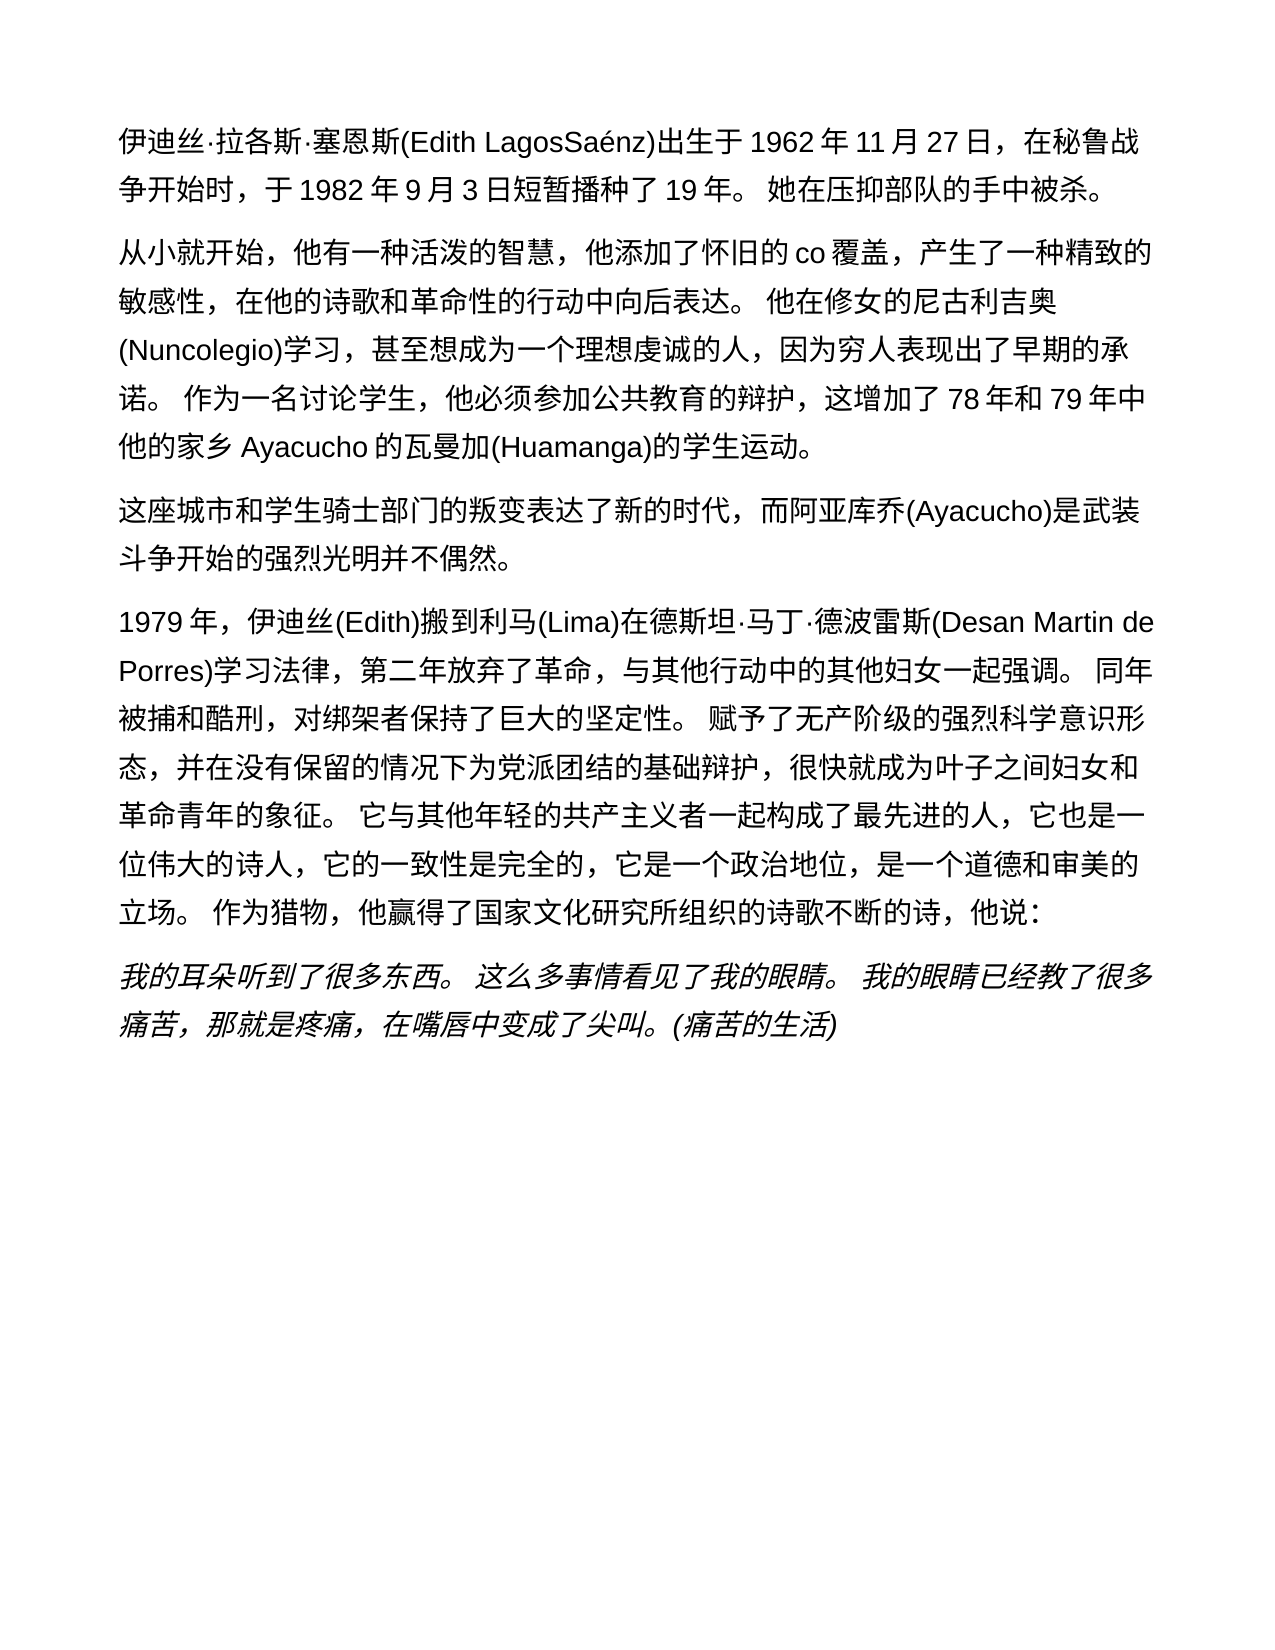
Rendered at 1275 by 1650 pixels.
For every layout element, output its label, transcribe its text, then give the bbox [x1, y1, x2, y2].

text 伊迪丝·拉各斯·塞恩斯(Edith LagosSaénz)出生于1962年11月27日，在秘鲁战争开始时，于1982年9月3日短暂播种了19年。 她在压抑部队的手中被杀。 [118, 118, 1157, 209]
text 这座城市和学生骑士部门的叛变表达了新的时代，而阿亚库乔(Ayacucho)是武装斗争开始的强烈光明并不偶然。 [118, 487, 1157, 578]
text 从小就开始，他有一种活泼的智慧，他添加了怀旧的co覆盖，产生了一种精致的敏感性，在他的诗歌和革命性的行动中向后表达。 他在修女的尼古利吉奥(Nuncolegio)学习，甚至想成为一个理想虔诚的人，因为穷人表现出了早期的承诺。 作为一名讨论学生，他必须参加公共教育的辩护，这增加了78年和79年中他的家乡Ayacucho的瓦曼加(Huamanga)的学生运动。 [118, 230, 1157, 466]
text 我的耳朵听到了很多东西。 这么多事情看见了我的眼睛。 我的眼睛已经教了很多痛苦，那就是疼痛，在嘴唇中变成了尖叫。(痛苦的生活) [118, 953, 1157, 1044]
text 1979年，伊迪丝(Edith)搬到利马(Lima)在德斯坦·马丁·德波雷斯(Desan Martin de Porres)学习法律，第二年放弃了革命，与其他行动中的其他妇女一起强调。 同年被捕和酷刑，对绑架者保持了巨大的坚定性。 赋予了无产阶级的强烈科学意识形态，并在没有保留的情况下为党派团结的基础辩护，很快就成为叶子之间妇女和革命青年的象征。 它与其他年轻的共产主义者一起构成了最先进的人，它也是一位伟大的诗人，它的一致性是完全的，它是一个政治地位，是一个道德和审美的立场。 作为猎物，他赢得了国家文化研究所组织的诗歌不断的诗，他说： [118, 599, 1157, 932]
